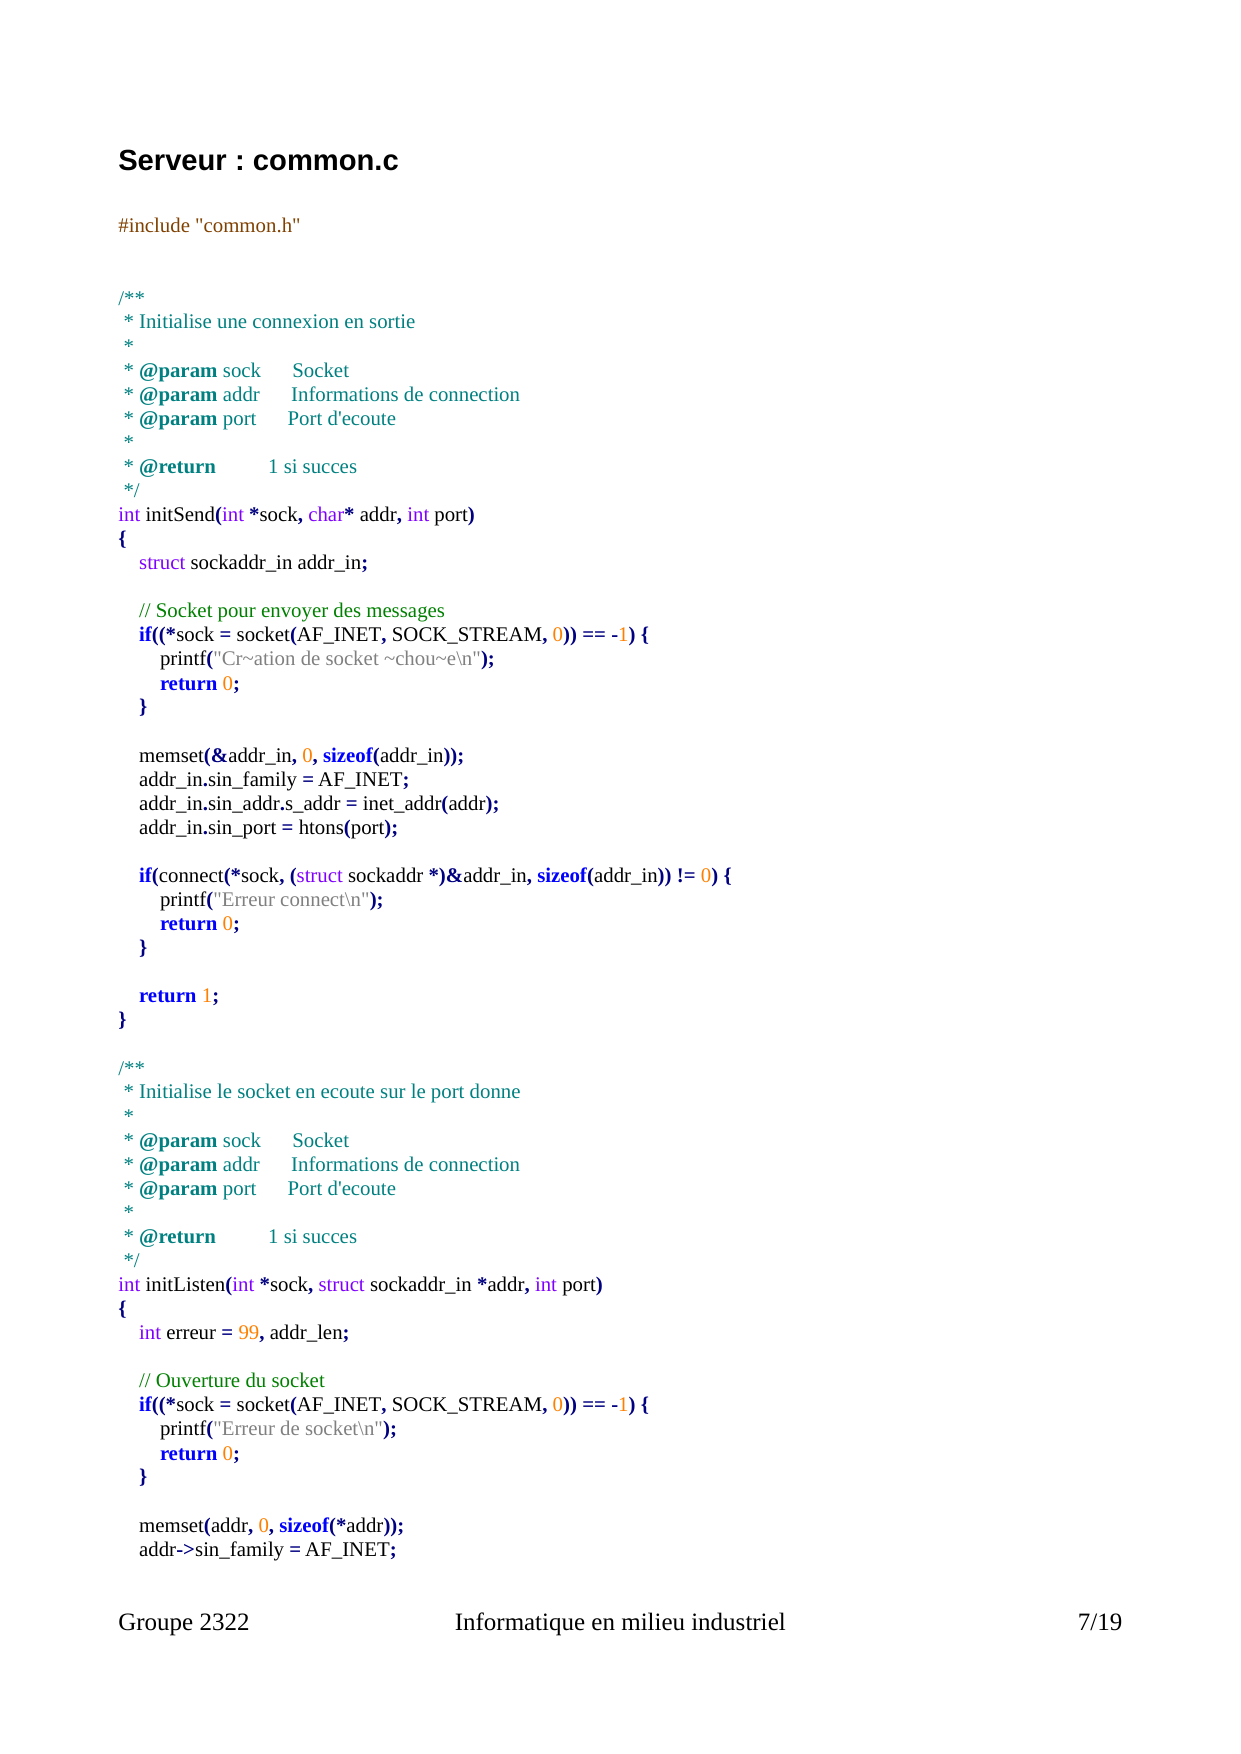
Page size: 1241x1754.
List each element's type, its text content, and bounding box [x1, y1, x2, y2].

text if((*sock = socket(AF_INET, SOCK_STREAM, 0)) == -1) { [118, 1392, 1122, 1416]
text addr_in.sin_addr.s_addr = inet_addr(addr); [118, 791, 1122, 815]
text } [118, 935, 1122, 959]
text * [118, 1200, 1122, 1224]
text int initListen(int *sock, struct sockaddr_in *addr, int port) [118, 1272, 1122, 1296]
text return 1; [118, 983, 1122, 1007]
text } [118, 1464, 1122, 1488]
text * [118, 1103, 1122, 1128]
text * @param addr Informations de connection [118, 382, 1122, 406]
text if((*sock = socket(AF_INET, SOCK_STREAM, 0)) == -1) { [118, 622, 1122, 646]
subtitle Serveur : common.c [118, 143, 1122, 177]
text addr_in.sin_port = htons(port); [118, 815, 1122, 839]
text */ [118, 1248, 1122, 1272]
text * @param port Port d'ecoute [118, 406, 1122, 430]
text printf("Cr~ation de socket ~chou~e\n"); [118, 646, 1122, 670]
text struct sockaddr_in addr_in; [118, 550, 1122, 574]
text memset(addr, 0, sizeof(*addr)); [118, 1513, 1122, 1537]
text memset(&addr_in, 0, sizeof(addr_in)); [118, 743, 1122, 767]
text * Initialise une connexion en sortie [118, 309, 1122, 333]
text #include "common.h" [118, 213, 1122, 237]
text * [118, 430, 1122, 454]
text * @param port Port d'ecoute [118, 1176, 1122, 1200]
text return 0; [118, 911, 1122, 935]
text * [118, 333, 1122, 358]
text // Socket pour envoyer des messages [118, 598, 1122, 622]
text printf("Erreur connect\n"); [118, 887, 1122, 911]
text } [118, 1007, 1122, 1031]
text * @param sock Socket [118, 358, 1122, 382]
text * @param sock Socket [118, 1128, 1122, 1152]
text /** [118, 1055, 1122, 1079]
text { [118, 1296, 1122, 1320]
text if(connect(*sock, (struct sockaddr *)&addr_in, sizeof(addr_in)) != 0) { [118, 863, 1122, 887]
text addr_in.sin_family = AF_INET; [118, 767, 1122, 791]
text addr->sin_family = AF_INET; [118, 1537, 1122, 1561]
text * @return 1 si succes [118, 454, 1122, 478]
text return 0; [118, 670, 1122, 694]
text printf("Erreur de socket\n"); [118, 1416, 1122, 1440]
text * @return 1 si succes [118, 1224, 1122, 1248]
text int erreur = 99, addr_len; [118, 1320, 1122, 1344]
text * Initialise le socket en ecoute sur le port donne [118, 1079, 1122, 1103]
text { [118, 526, 1122, 550]
text int initSend(int *sock, char* addr, int port) [118, 502, 1122, 526]
text // Ouverture du socket [118, 1368, 1122, 1392]
text return 0; [118, 1440, 1122, 1464]
text /** [118, 285, 1122, 309]
text */ [118, 478, 1122, 502]
text * @param addr Informations de connection [118, 1152, 1122, 1176]
text } [118, 694, 1122, 718]
